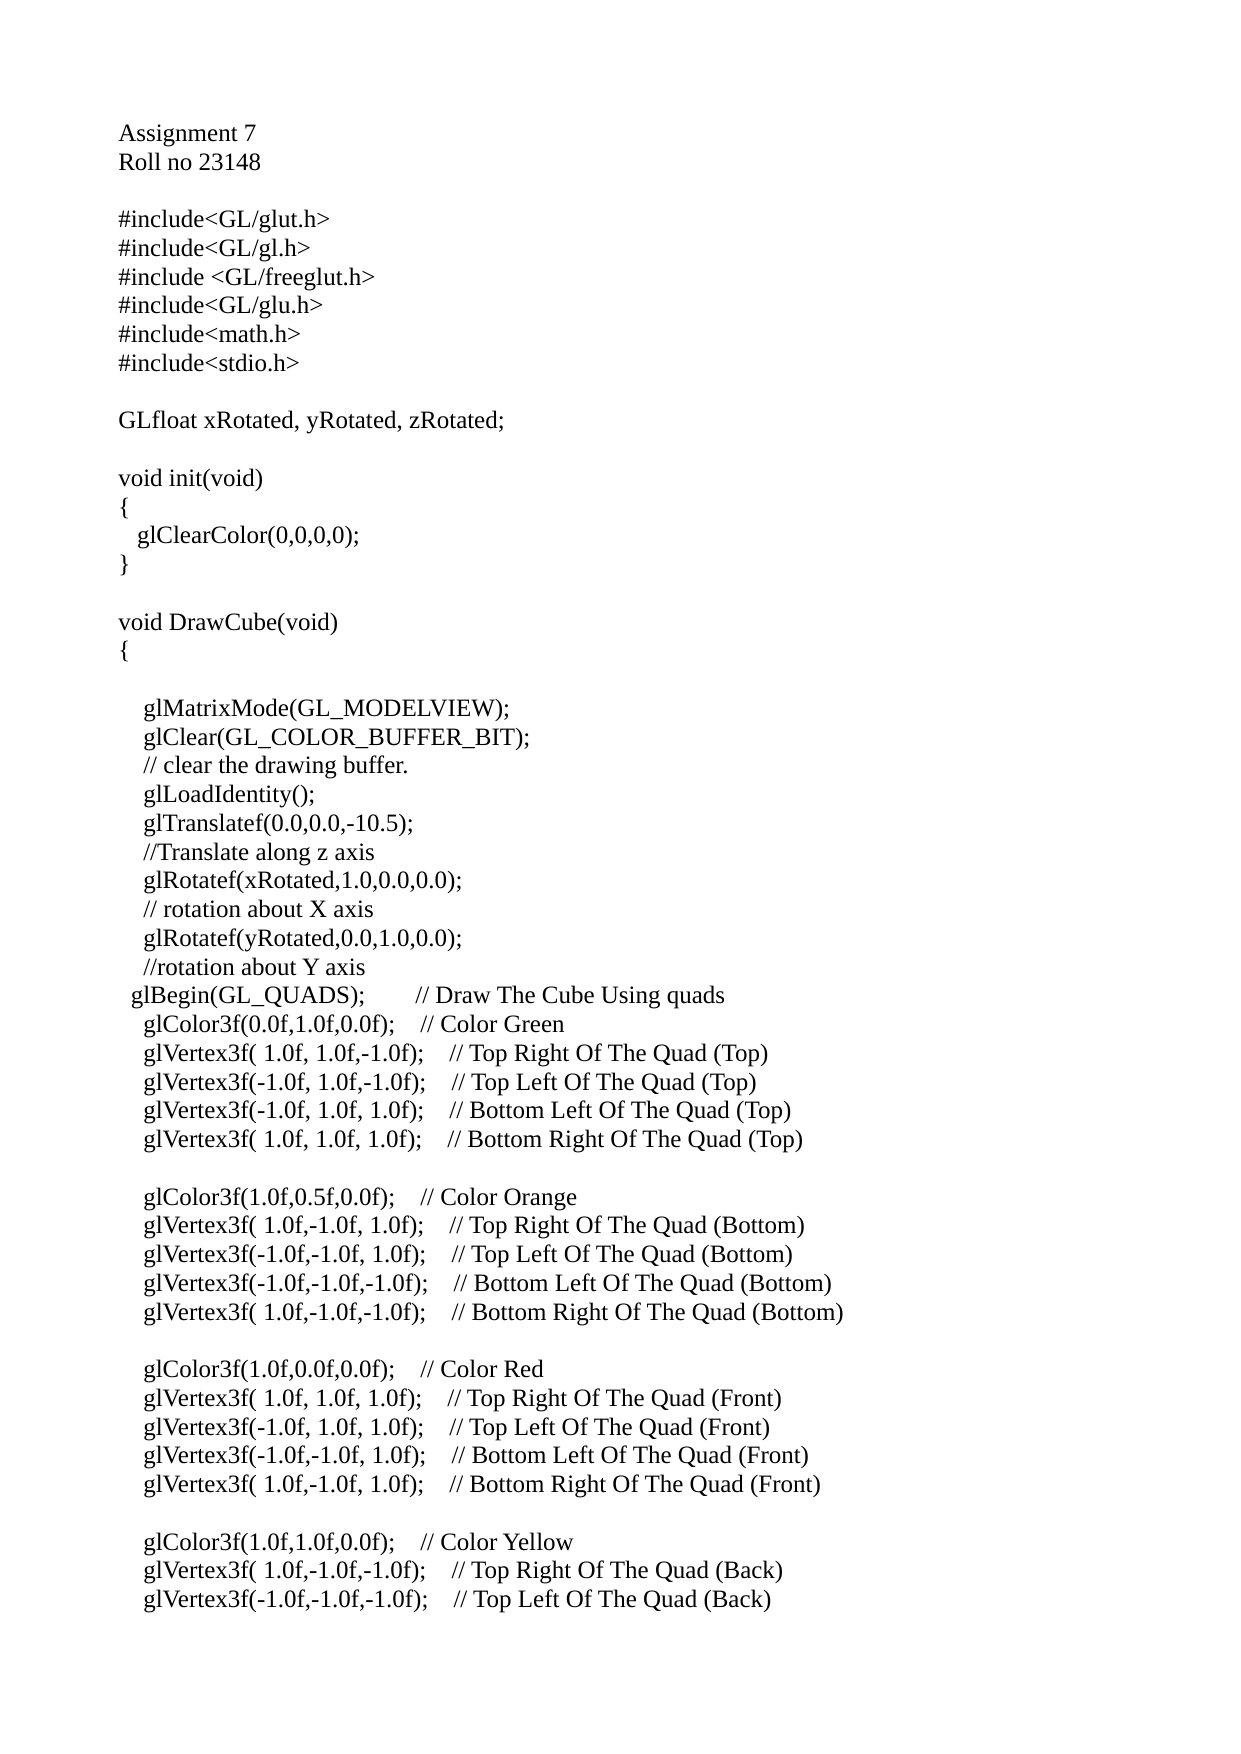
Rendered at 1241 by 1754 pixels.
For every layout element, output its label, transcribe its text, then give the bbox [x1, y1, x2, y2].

text glVertex3f(-1.0f, 1.0f, 1.0f); // Bottom Left Of The Quad (Top) [118, 1096, 1122, 1124]
text glVertex3f(-1.0f, 1.0f,-1.0f); // Top Left Of The Quad (Top) [118, 1067, 1122, 1096]
text { [118, 492, 1122, 521]
text #include<GL/glu.h> [118, 291, 1122, 319]
text //rotation about Y axis [118, 952, 1122, 981]
text glVertex3f( 1.0f, 1.0f, 1.0f); // Bottom Right Of The Quad (Top) [118, 1124, 1122, 1153]
text glLoadIdentity(); [118, 779, 1122, 808]
text void DrawCube(void) [118, 607, 1122, 636]
text glBegin(GL_QUADS); // Draw The Cube Using quads [118, 981, 1122, 1009]
text #include<GL/glut.h> [118, 204, 1122, 233]
text glColor3f(0.0f,1.0f,0.0f); // Color Green [118, 1009, 1122, 1038]
text glVertex3f(-1.0f,-1.0f,-1.0f); // Top Left Of The Quad (Back) [118, 1584, 1122, 1613]
text glVertex3f( 1.0f, 1.0f,-1.0f); // Top Right Of The Quad (Top) [118, 1038, 1122, 1067]
text #include<math.h> [118, 319, 1122, 348]
text Roll no 23148 [118, 147, 1122, 176]
text glTranslatef(0.0,0.0,-10.5); [118, 808, 1122, 837]
text // rotation about X axis [118, 894, 1122, 923]
text glVertex3f( 1.0f,-1.0f, 1.0f); // Bottom Right Of The Quad (Front) [118, 1469, 1122, 1498]
text glVertex3f( 1.0f,-1.0f,-1.0f); // Bottom Right Of The Quad (Bottom) [118, 1297, 1122, 1326]
text //Translate along z axis [118, 837, 1122, 866]
text #include<stdio.h> [118, 348, 1122, 377]
text void init(void) [118, 463, 1122, 492]
text glVertex3f( 1.0f,-1.0f, 1.0f); // Top Right Of The Quad (Bottom) [118, 1211, 1122, 1239]
text glVertex3f(-1.0f,-1.0f, 1.0f); // Bottom Left Of The Quad (Front) [118, 1441, 1122, 1469]
text glRotatef(xRotated,1.0,0.0,0.0); [118, 866, 1122, 894]
text glMatrixMode(GL_MODELVIEW); [118, 693, 1122, 722]
text } [118, 549, 1122, 578]
text { [118, 636, 1122, 664]
text glVertex3f( 1.0f, 1.0f, 1.0f); // Top Right Of The Quad (Front) [118, 1383, 1122, 1412]
text // clear the drawing buffer. [118, 751, 1122, 779]
text glRotatef(yRotated,0.0,1.0,0.0); [118, 923, 1122, 952]
text glVertex3f(-1.0f, 1.0f, 1.0f); // Top Left Of The Quad (Front) [118, 1412, 1122, 1441]
text glClearColor(0,0,0,0); [118, 521, 1122, 549]
text GLfloat xRotated, yRotated, zRotated; [118, 406, 1122, 434]
text glVertex3f(-1.0f,-1.0f, 1.0f); // Top Left Of The Quad (Bottom) [118, 1239, 1122, 1268]
text glColor3f(1.0f,1.0f,0.0f); // Color Yellow [118, 1527, 1122, 1556]
text Assignment 7 [118, 118, 1122, 147]
text #include<GL/gl.h> [118, 233, 1122, 262]
text glColor3f(1.0f,0.0f,0.0f); // Color Red [118, 1354, 1122, 1383]
text glVertex3f( 1.0f,-1.0f,-1.0f); // Top Right Of The Quad (Back) [118, 1556, 1122, 1584]
text glVertex3f(-1.0f,-1.0f,-1.0f); // Bottom Left Of The Quad (Bottom) [118, 1268, 1122, 1297]
text glColor3f(1.0f,0.5f,0.0f); // Color Orange [118, 1182, 1122, 1211]
text glClear(GL_COLOR_BUFFER_BIT); [118, 722, 1122, 751]
text #include <GL/freeglut.h> [118, 262, 1122, 291]
